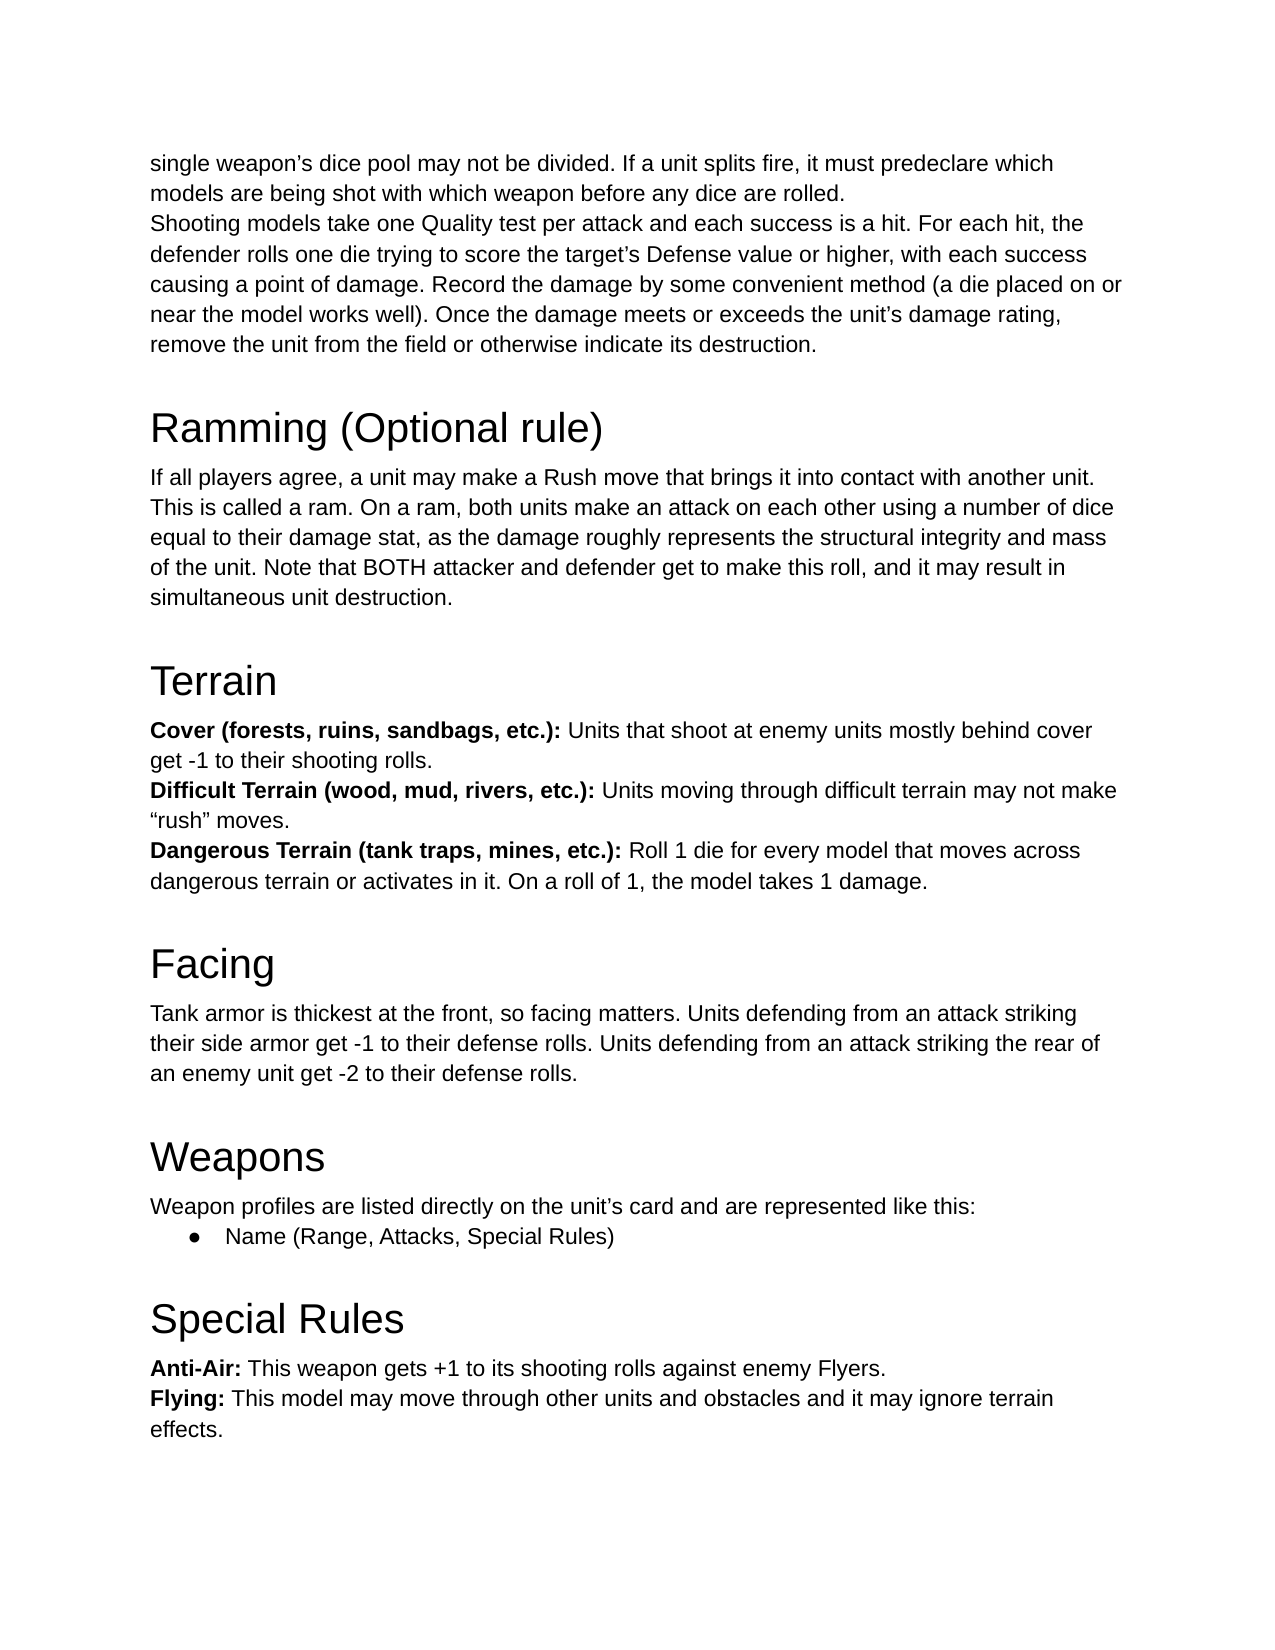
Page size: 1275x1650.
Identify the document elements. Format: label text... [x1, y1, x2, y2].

text Tank armor is thickest at the front, so facing matters. Units defending from an attack striking their side armor get -1 to their defense rolls. Units defending from an attack striking the rear of an enemy unit get -2 to their defense rolls. [150, 1000, 1125, 1087]
subtitle Terrain [150, 656, 1125, 704]
subtitle Facing [150, 939, 1125, 987]
subtitle Weapons [150, 1132, 1125, 1180]
text Difficult Terrain (wood, mud, rivers, etc.): Units moving through difficult terrain may not make “rush” moves. [150, 777, 1125, 834]
text Flying: This model may move through other units and obstacles and it may ignore terrain effects. [150, 1385, 1125, 1442]
text Anti-Air: This weapon gets +1 to its shooting rolls against enemy Flyers. [150, 1355, 1125, 1382]
subtitle Special Rules [150, 1295, 1125, 1343]
text Dangerous Terrain (tank traps, mines, etc.): Roll 1 die for every model that moves across dangerous terrain or activates in it. On a roll of 1, the model takes 1 damage. [150, 837, 1125, 894]
list Name (Range, Attacks, Special Rules) [187, 1223, 1125, 1249]
text single weapon’s dice pool may not be divided. If a unit splits fire, it must predeclare which models are being shot with which weapon before any dice are rolled. [150, 150, 1125, 207]
text If all players agree, a unit may make a Rush move that brings it into contact with another unit. This is called a ram. On a ram, both units make an attack on each other using a number of dice equal to their damage stat, as the damage roughly represents the structural integrity and mass of the unit. Note that BOTH attacker and defender get to make this roll, and it may result in simultaneous unit destruction. [150, 463, 1125, 611]
text Cover (forests, ruins, sandbags, etc.): Units that shoot at enemy units mostly behind cover get -1 to their shooting rolls. [150, 717, 1125, 773]
subtitle Ramming (Optional rule) [150, 403, 1125, 451]
text Shooting models take one Quality test per attack and each success is a hit. For each hit, the defender rolls one die trying to score the target’s Defense value or higher, with each success causing a point of damage. Record the damage by some convenient method (a die placed on or near the model works well). Once the damage meets or exceeds the unit’s damage rating, remove the unit from the field or otherwise indicate its destruction. [150, 210, 1125, 358]
text Weapon profiles are listed directly on the unit’s card and are represented like this: [150, 1193, 1125, 1219]
